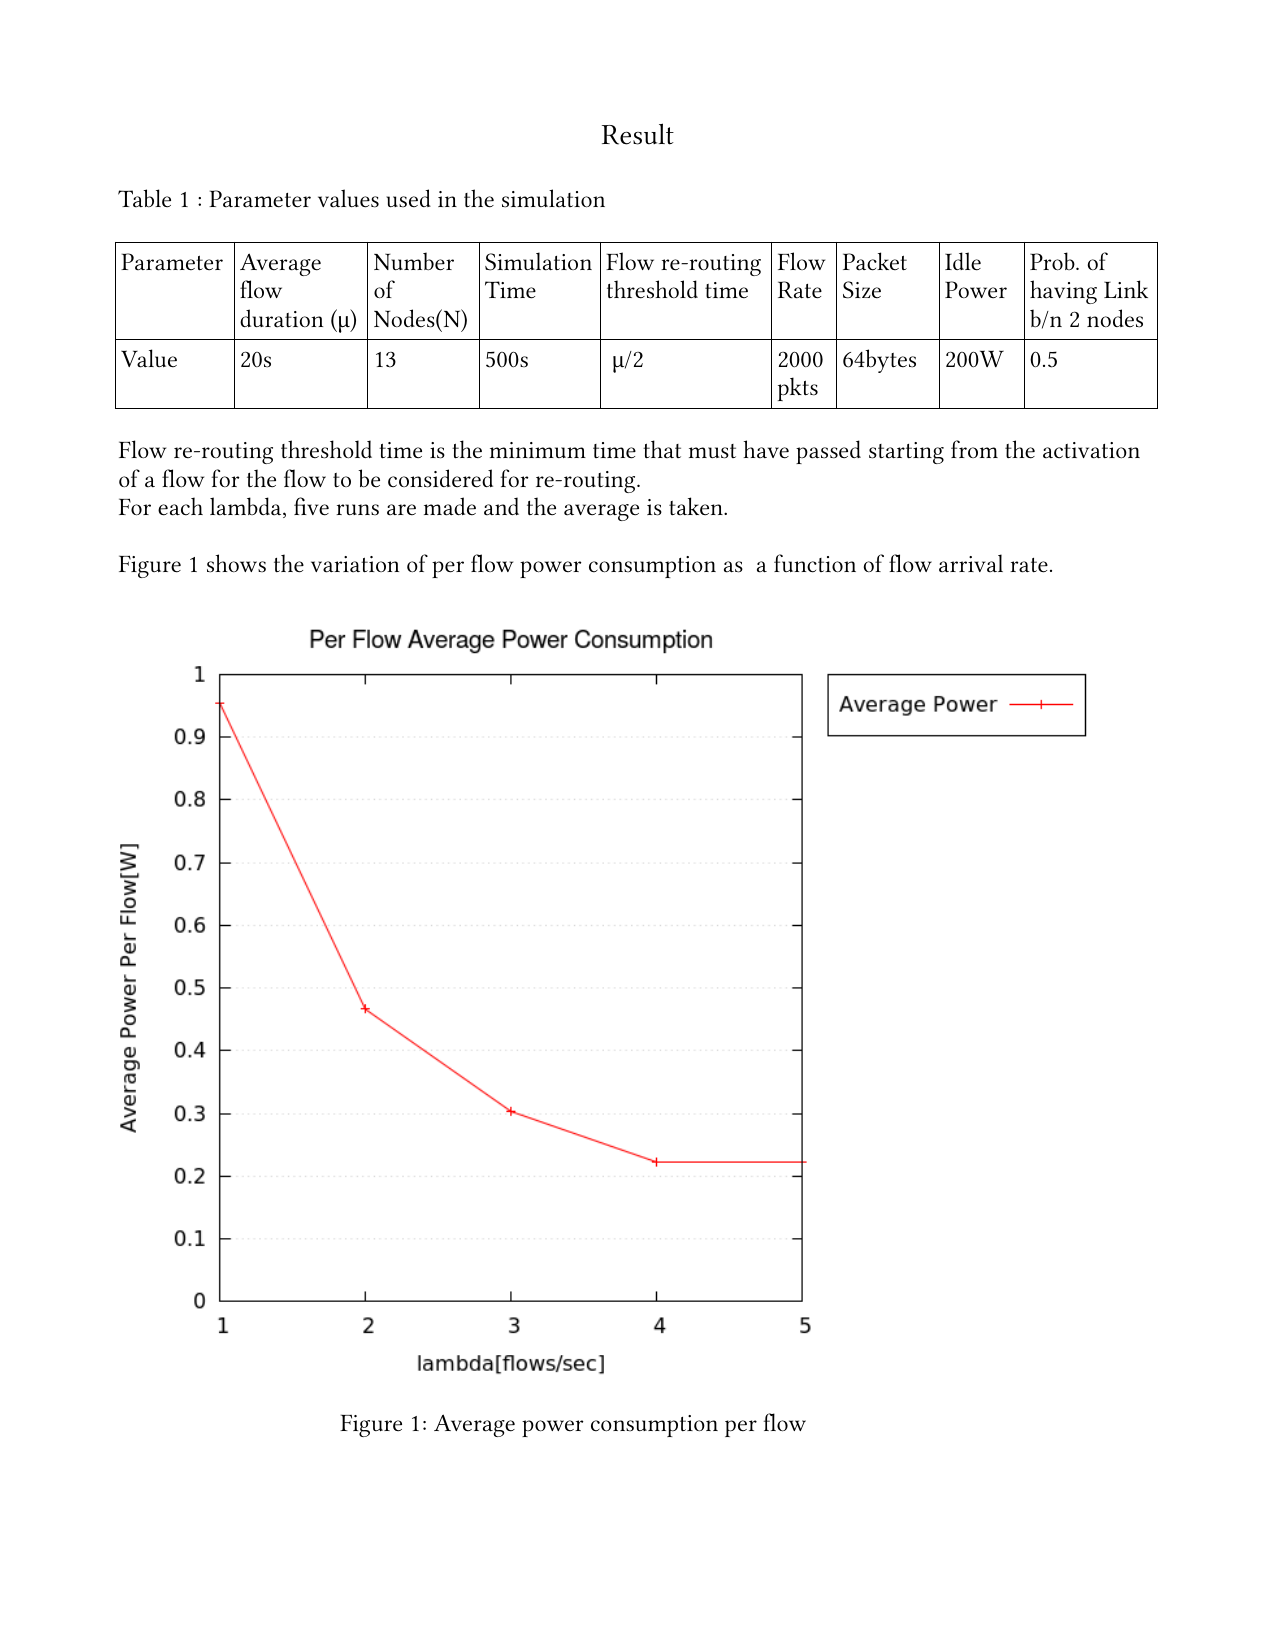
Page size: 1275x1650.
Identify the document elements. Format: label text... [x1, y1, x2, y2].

table_cell 64bytes [837, 340, 939, 407]
table_cell Value [116, 340, 234, 407]
text Figure 1 shows the variation of per flow power consumption as a function of flow arrival rate. [118, 550, 1157, 579]
picture [110, 601, 1150, 1380]
text For each lambda, five runs are made and the average is taken. [118, 493, 1157, 522]
table_header Flow Rate [772, 243, 836, 339]
table_header Flow re-routing threshold time [601, 243, 771, 339]
text Flow re-routing threshold time is the minimum time that must have passed starting from the activation of a flow for the flow to be considered for re-routing. [118, 436, 1157, 493]
table_header Packet Size [837, 243, 939, 339]
table_cell 20s [235, 340, 367, 407]
table_cell 0.5 [1025, 340, 1157, 407]
table_cell 2000 pkts [772, 340, 836, 407]
table_header Parameter [116, 243, 234, 339]
table_cell 200W [940, 340, 1024, 407]
table_header Average flow duration (µ) [235, 243, 367, 339]
table_cell µ/2 [601, 340, 771, 407]
table_header Simulation Time [480, 243, 600, 339]
table_cell 13 [368, 340, 479, 407]
table_cell 500s [480, 340, 600, 407]
table_header Idle Power [940, 243, 1024, 339]
table_header Number of Nodes(N) [368, 243, 479, 339]
table_header Prob. of having Link b/n 2 nodes [1025, 243, 1157, 339]
text Table 1 : Parameter values used in the simulation [118, 184, 1157, 213]
text Result [118, 118, 1157, 151]
text Figure 1: Average power consumption per flow [118, 1408, 1157, 1437]
